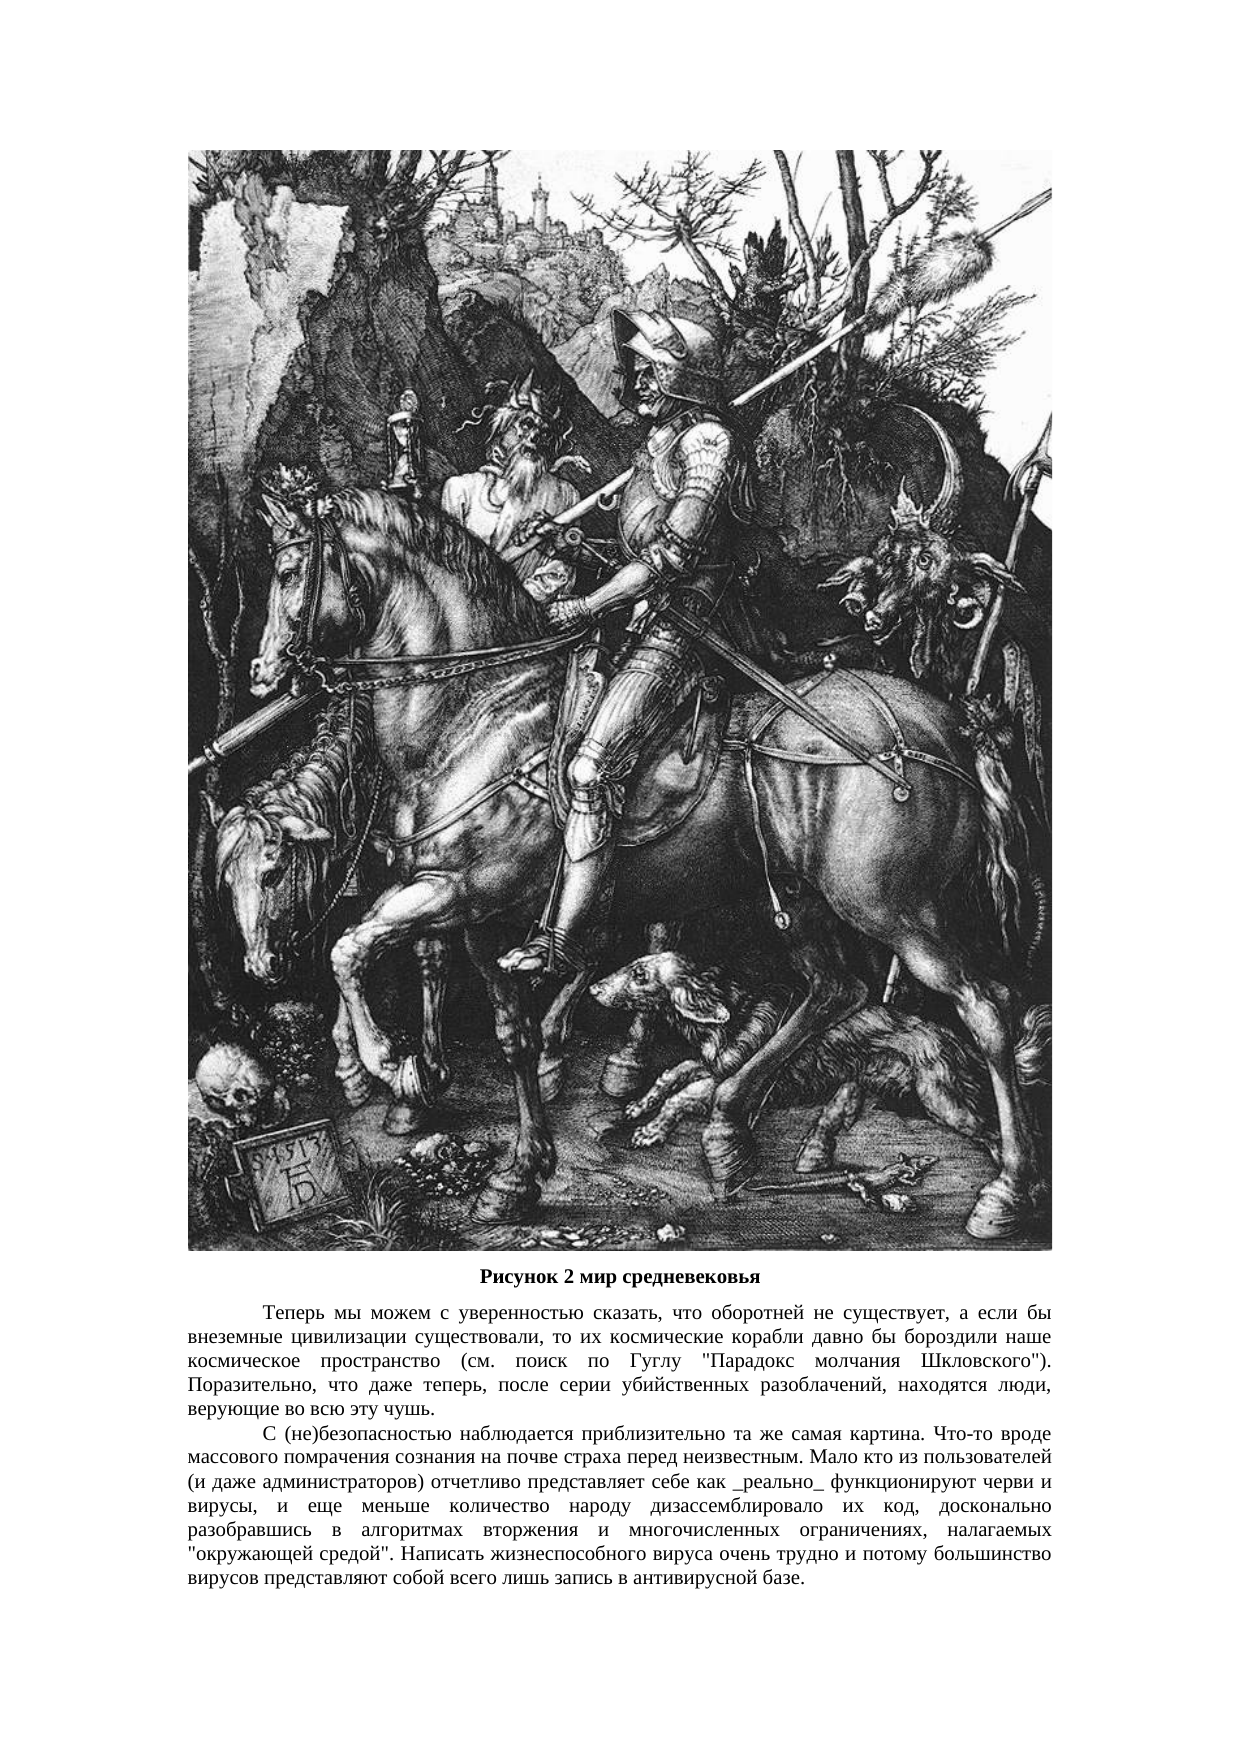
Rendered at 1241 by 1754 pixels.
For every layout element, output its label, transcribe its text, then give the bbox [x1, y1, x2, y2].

text Рисунок 2 мир средневековья [187, 1263, 1053, 1288]
text Теперь мы можем с уверенностью сказать, что оборотней не существует, а если бы внеземные цивилизации существовали, то их космические корабли давно бы бороздили наше космическое пространство (см. поиск по Гуглу "Парадокс молчания Шкловского"). Поразительно, что даже теперь, после серии убийственных разоблачений, находятся люди, верующие во всю эту чушь. [187, 1300, 1053, 1420]
picture [188, 150, 1053, 1251]
text С (не)безопасностью наблюдается приблизительно та же самая картина. Что-то вроде массового помрачения сознания на почве страха перед неизвестным. Мало кто из пользователей (и даже администраторов) отчетливо представляет себе как _реально_ функционируют черви и вирусы, и еще меньше количество народу дизассемблировало их код, досконально разобравшись в алгоритмах вторжения и многочисленных ограничениях, налагаемых "окружающей средой". Написать жизнеспособного вируса очень трудно и потому большинство вирусов представляют собой всего лишь запись в антивирусной базе. [187, 1420, 1053, 1589]
